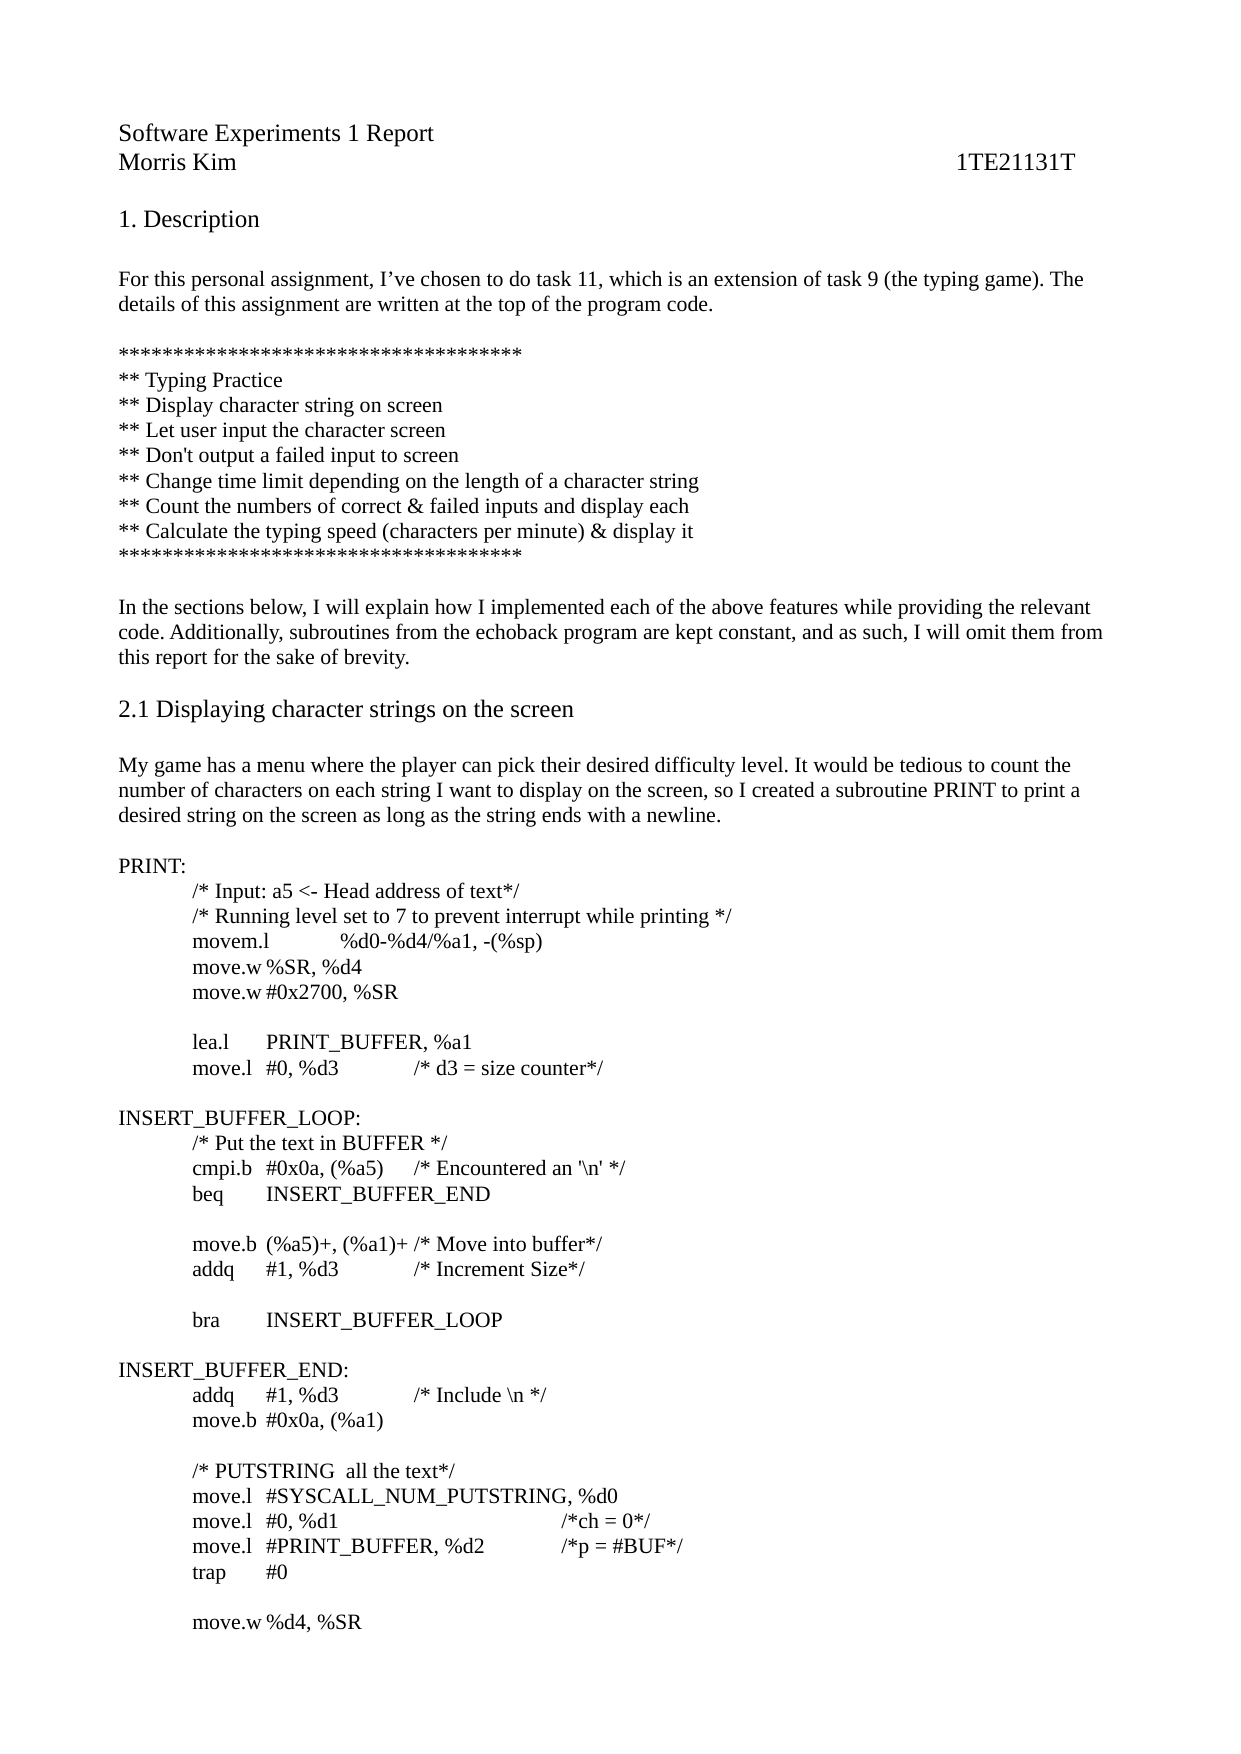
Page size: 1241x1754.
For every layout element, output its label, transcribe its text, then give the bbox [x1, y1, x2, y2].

text beq INSERT_BUFFER_END [118, 1181, 1122, 1206]
text 1. Description [118, 204, 1122, 233]
text move.w #0x2700, %SR [118, 979, 1122, 1004]
text move.b #0x0a, (%a1) [118, 1407, 1122, 1433]
text move.b (%a5)+, (%a1)+ /* Move into buffer*/ [118, 1231, 1122, 1256]
text ** Change time limit depending on the length of a character string [118, 468, 1122, 493]
text /* Input: a5 <- Head address of text*/ [118, 878, 1122, 903]
text move.l #SYSCALL_NUM_PUTSTRING, %d0 [118, 1483, 1122, 1508]
text trap #0 [118, 1559, 1122, 1584]
text /* Running level set to 7 to prevent interrupt while printing */ [118, 903, 1122, 928]
text 2.1 Displaying character strings on the screen [118, 694, 1122, 723]
text bra INSERT_BUFFER_LOOP [118, 1307, 1122, 1332]
text INSERT_BUFFER_LOOP: [118, 1105, 1122, 1130]
text /* Put the text in BUFFER */ [118, 1130, 1122, 1155]
text INSERT_BUFFER_END: [118, 1357, 1122, 1382]
text PRINT: [118, 853, 1122, 878]
text ** Display character string on screen [118, 392, 1122, 417]
text addq #1, %d3 /* Include \n */ [118, 1382, 1122, 1407]
text ** Calculate the typing speed (characters per minute) & display it [118, 518, 1122, 543]
text Software Experiments 1 Report [118, 118, 1122, 147]
text lea.l PRINT_BUFFER, %a1 [118, 1029, 1122, 1054]
text cmpi.b #0x0a, (%a5) /* Encountered an '\n' */ [118, 1155, 1122, 1181]
text For this personal assignment, I’ve chosen to do task 11, which is an extension of task 9 (the typing game). The details of this assignment are written at the top of the program code. [118, 266, 1122, 316]
text move.w %d4, %SR [118, 1609, 1122, 1634]
text move.l #0, %d1 /*ch = 0*/ [118, 1508, 1122, 1533]
text move.w %SR, %d4 [118, 954, 1122, 979]
text ** Let user input the character screen [118, 417, 1122, 442]
text move.l #PRINT_BUFFER, %d2 /*p = #BUF*/ [118, 1533, 1122, 1559]
text ** Count the numbers of correct & failed inputs and display each [118, 493, 1122, 518]
text move.l #0, %d3 /* d3 = size counter*/ [118, 1054, 1122, 1080]
text My game has a menu where the player can pick their desired difficulty level. It would be tedious to count the number of characters on each string I want to display on the screen, so I created a subroutine PRINT to print a desired string on the screen as long as the string ends with a newline. [118, 752, 1122, 828]
text /* PUTSTRING all the text*/ [118, 1458, 1122, 1483]
text Morris Kim 1TE21131T [118, 147, 1122, 176]
text ************************************* [118, 342, 1122, 367]
text addq #1, %d3 /* Increment Size*/ [118, 1256, 1122, 1281]
text ** Typing Practice [118, 367, 1122, 392]
text In the sections below, I will explain how I implemented each of the above features while providing the relevant code. Additionally, subroutines from the echoback program are kept constant, and as such, I will omit them from this report for the sake of brevity. [118, 594, 1122, 669]
text movem.l %d0-%d4/%a1, -(%sp) [118, 928, 1122, 954]
text ************************************* [118, 543, 1122, 568]
text ** Don't output a failed input to screen [118, 442, 1122, 468]
